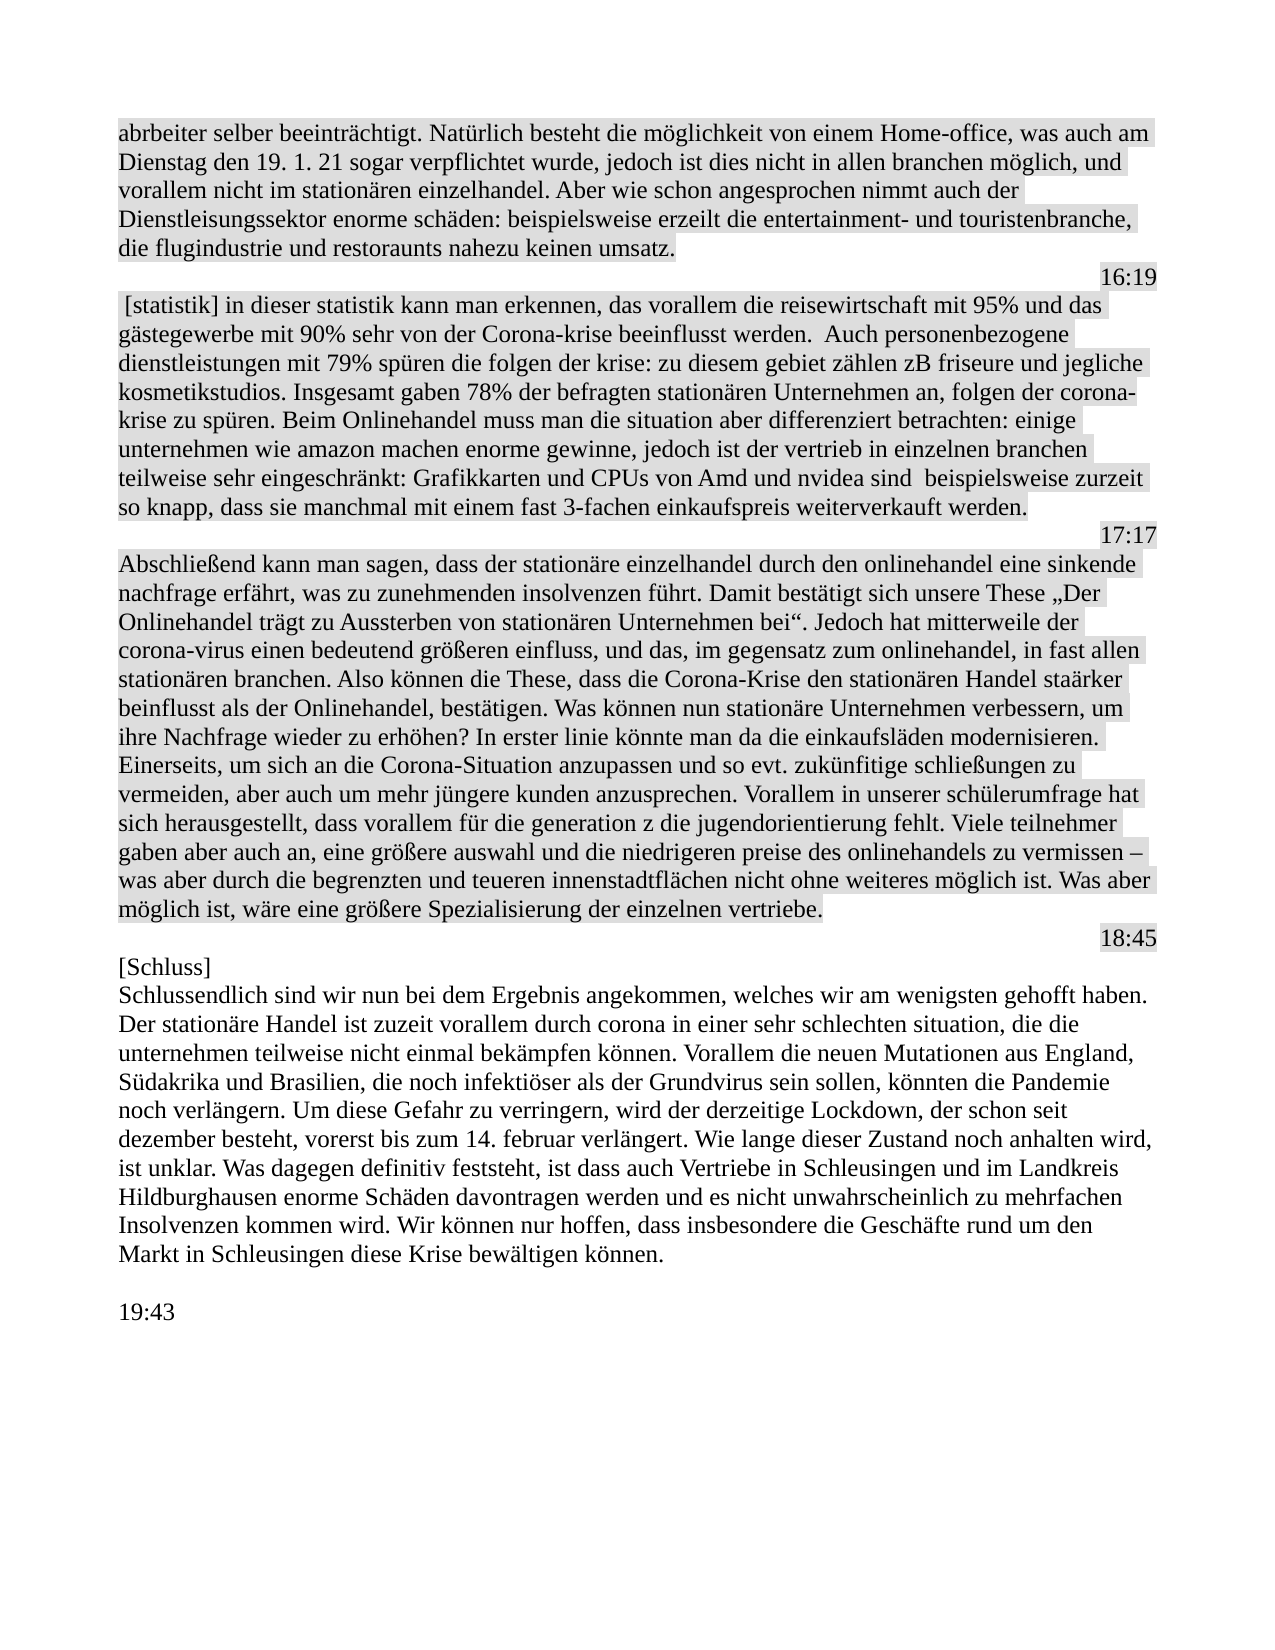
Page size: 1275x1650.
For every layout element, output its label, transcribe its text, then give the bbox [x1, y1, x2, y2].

text 17:17 [118, 521, 1157, 549]
text [statistik] in dieser statistik kann man erkennen, das vorallem die reisewirtschaft mit 95% und das gästegewerbe mit 90% sehr von der Corona-krise beeinflusst werden. Auch personenbezogene dienstleistungen mit 79% spüren die folgen der krise: zu diesem gebiet zählen zB friseure und jegliche kosmetikstudios. Insgesamt gaben 78% der befragten stationären Unternehmen an, folgen der corona-krise zu spüren. Beim Onlinehandel muss man die situation aber differenziert betrachten: einige unternehmen wie amazon machen enorme gewinne, jedoch ist der vertrieb in einzelnen branchen teilweise sehr eingeschränkt: Grafikkarten und CPUs von Amd und nvidea sind beispielsweise zurzeit so knapp, dass sie manchmal mit einem fast 3-fachen einkaufspreis weiterverkauft werden. [118, 291, 1157, 521]
text abrbeiter selber beeinträchtigt. Natürlich besteht die möglichkeit von einem Home-office, was auch am Dienstag den 19. 1. 21 sogar verpflichtet wurde, jedoch ist dies nicht in allen branchen möglich, und vorallem nicht im stationären einzelhandel. Aber wie schon angesprochen nimmt auch der Dienstleisungssektor enorme schäden: beispielsweise erzeilt die entertainment- und touristenbranche, die flugindustrie und restoraunts nahezu keinen umsatz. [118, 118, 1157, 262]
text Abschließend kann man sagen, dass der stationäre einzelhandel durch den onlinehandel eine sinkende nachfrage erfährt, was zu zunehmenden insolvenzen führt. Damit bestätigt sich unsere These „Der Onlinehandel trägt zu Aussterben von stationären Unternehmen bei“. Jedoch hat mitterweile der corona-virus einen bedeutend größeren einfluss, und das, im gegensatz zum onlinehandel, in fast allen stationären branchen. Also können die These, dass die Corona-Krise den stationären Handel staärker beinflusst als der Onlinehandel, bestätigen. Was können nun stationäre Unternehmen verbessern, um ihre Nachfrage wieder zu erhöhen? In erster linie könnte man da die einkaufsläden modernisieren. Einerseits, um sich an die Corona-Situation anzupassen und so evt. zukünfitige schließungen zu vermeiden, aber auch um mehr jüngere kunden anzusprechen. Vorallem in unserer schülerumfrage hat sich herausgestellt, dass vorallem für die generation z die jugendorientierung fehlt. Viele teilnehmer gaben aber auch an, eine größere auswahl und die niedrigeren preise des onlinehandels zu vermissen – was aber durch die begrenzten und teueren innenstadtflächen nicht ohne weiteres möglich ist. Was aber möglich ist, wäre eine größere Spezialisierung der einzelnen vertriebe. [118, 549, 1157, 923]
text 16:19 [118, 262, 1157, 291]
text [Schluss] [118, 952, 1157, 981]
text 18:45 [118, 923, 1157, 952]
text 19:43 [118, 1297, 1157, 1326]
text Schlussendlich sind wir nun bei dem Ergebnis angekommen, welches wir am wenigsten gehofft haben. Der stationäre Handel ist zuzeit vorallem durch corona in einer sehr schlechten situation, die die unternehmen teilweise nicht einmal bekämpfen können. Vorallem die neuen Mutationen aus England, Südakrika und Brasilien, die noch infektiöser als der Grundvirus sein sollen, könnten die Pandemie noch verlängern. Um diese Gefahr zu verringern, wird der derzeitige Lockdown, der schon seit dezember besteht, vorerst bis zum 14. februar verlängert. Wie lange dieser Zustand noch anhalten wird, ist unklar. Was dagegen definitiv feststeht, ist dass auch Vertriebe in Schleusingen und im Landkreis Hildburghausen enorme Schäden davontragen werden und es nicht unwahrscheinlich zu mehrfachen Insolvenzen kommen wird. Wir können nur hoffen, dass insbesondere die Geschäfte rund um den Markt in Schleusingen diese Krise bewältigen können. [118, 981, 1157, 1268]
